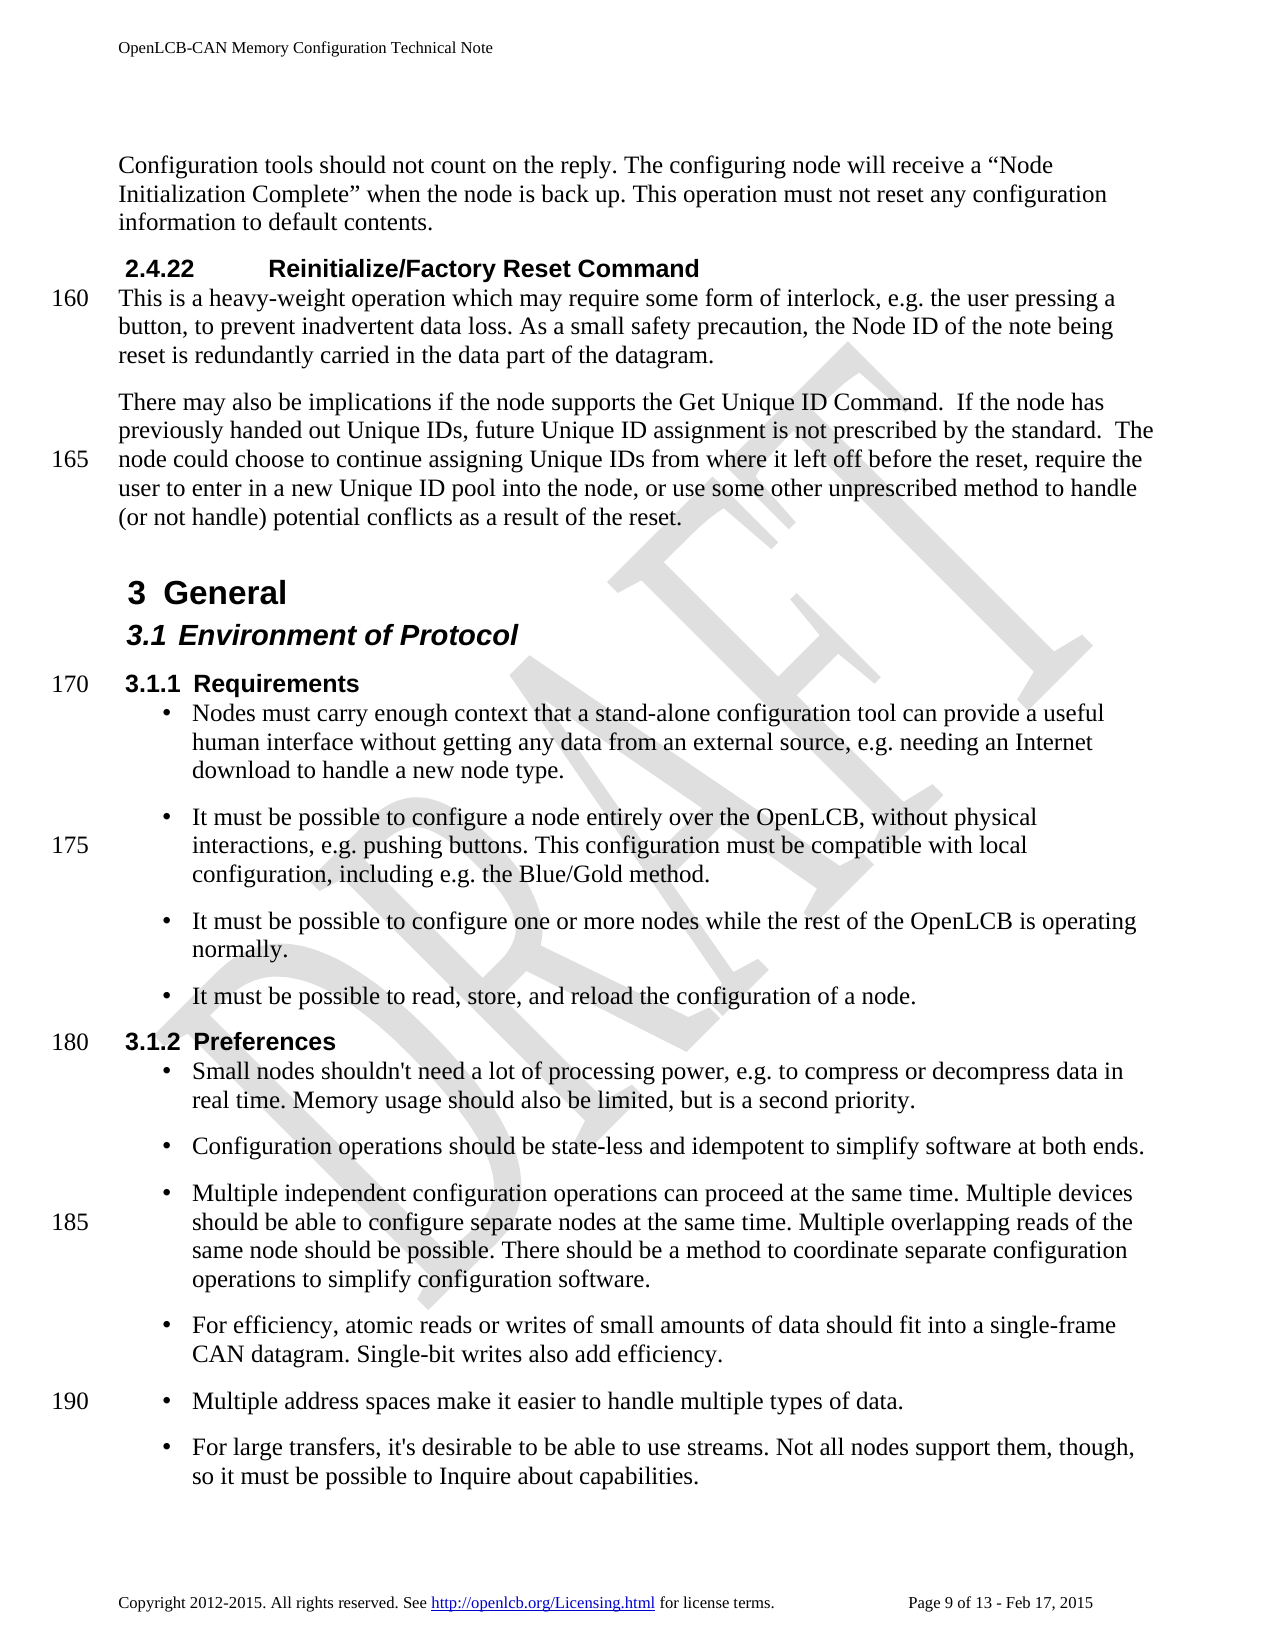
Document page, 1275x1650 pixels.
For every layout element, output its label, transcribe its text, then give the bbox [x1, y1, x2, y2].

list Nodes must carry enough context that a stand-alone configuration tool can provide a useful human interface without getting any data from an external source, e.g. needing an Internet download to handle a new node type. [801, 698, 1157, 784]
list Nodes must carry enough context that a stand-alone configuration tool can provide a useful human interface without getting any data from an external source, e.g. needing an Internet download to handle a new node type. [162, 698, 583, 784]
list Small nodes shouldn't need a lot of processing power, e.g. to compress or decompress data in real time. Memory usage should also be limited, but is a second priority. [252, 1056, 460, 1114]
list Multiple independent configuration operations can proceed at the same time. Multiple devices should be able to configure separate nodes at the same time. Multiple overlapping reads of the same node should be possible. There should be a method to coordinate separate configuration operations to simplify configuration software. [162, 1178, 429, 1293]
subtitle Preferences [427, 1027, 519, 1056]
subtitle [1042, 669, 1157, 698]
subtitle Reinitialize/Factory Reset Command [118, 254, 1157, 283]
list Configuration operations should be state-less and idempotent to simplify software at both ends. [327, 1131, 488, 1160]
list It must be possible to read, store, and reload the configuration of a node. [374, 981, 473, 1010]
list Multiple independent configuration operations can proceed at the same time. Multiple devices should be able to configure separate nodes at the same time. Multiple overlapping reads of the same node should be possible. There should be a method to coordinate separate configuration operations to simplify configuration software. [374, 1178, 494, 1251]
list Small nodes shouldn't need a lot of processing power, e.g. to compress or decompress data in real time. Memory usage should also be limited, but is a second priority. [455, 1056, 577, 1114]
list It must be possible to configure one or more nodes while the rest of the OpenLCB is operating normally. [162, 906, 426, 963]
subtitle [1022, 618, 1157, 651]
list Multiple address spaces make it easier to handle multiple types of data. [162, 1386, 1157, 1414]
subtitle [721, 618, 818, 651]
list It must be possible to read, store, and reload the configuration of a node. [502, 981, 601, 1010]
list Nodes must carry enough context that a stand-alone configuration tool can provide a useful human interface without getting any data from an external source, e.g. needing an Internet download to handle a new node type. [560, 713, 665, 784]
text There may also be implications if the node supports the Get Unique ID Command. If the node has previously handed out Unique IDs, future Unique ID assignment is not prescribed by the standard. The node could choose to continue assigning Unique IDs from where it left off before the reset, require the user to enter in a new Unique ID pool into the node, or use some other unprescribed method to handle (or not handle) potential conflicts as a result of the reset. [757, 432, 891, 530]
list Small nodes shouldn't need a lot of processing power, e.g. to compress or decompress data in real time. Memory usage should also be limited, but is a second priority. [162, 1056, 267, 1114]
list It must be possible to configure a node entirely over the OpenLCB, without physical interactions, e.g. pushing buttons. This configuration must be compatible with local configuration, including e.g. the Blue/Gold method. [162, 802, 392, 888]
subtitle Preferences [533, 1027, 1157, 1056]
list Configuration operations should be state-less and idempotent to simplify software at both ends. [162, 1131, 313, 1160]
list It must be possible to configure a node entirely over the OpenLCB, without physical interactions, e.g. pushing buttons. This configuration must be compatible with local configuration, including e.g. the Blue/Gold method. [748, 802, 1157, 888]
subtitle Environment of Protocol [118, 618, 711, 651]
subtitle [977, 573, 1157, 612]
text There may also be implications if the node supports the Get Unique ID Command. If the node has previously handed out Unique IDs, future Unique ID assignment is not prescribed by the standard. The node could choose to continue assigning Unique IDs from where it left off before the reset, require the user to enter in a new Unique ID pool into the node, or use some other unprescribed method to handle (or not handle) potential conflicts as a result of the reset. [815, 387, 1157, 530]
subtitle [552, 669, 758, 698]
list Multiple independent configuration operations can proceed at the same time. Multiple devices should be able to configure separate nodes at the same time. Multiple overlapping reads of the same node should be possible. There should be a method to coordinate separate configuration operations to simplify configuration software. [447, 1178, 1157, 1293]
subtitle General [118, 573, 672, 612]
list For efficiency, atomic reads or writes of small amounts of data should fit into a single-frame CAN datagram. Single-bit writes also add efficiency. [162, 1311, 1157, 1368]
list It must be possible to configure one or more nodes while the rest of the OpenLCB is operating normally. [412, 906, 515, 963]
subtitle [676, 573, 973, 612]
list It must be possible to configure a node entirely over the OpenLCB, without physical interactions, e.g. pushing buttons. This configuration must be compatible with local configuration, including e.g. the Blue/Gold method. [616, 802, 701, 856]
text Configuration tools should not count on the reply. The configuring node will receive a “Node Initialization Complete” when the node is back up. This operation must not reset any configuration information to default contents. [118, 150, 1157, 236]
list Nodes must carry enough context that a stand-alone configuration tool can provide a useful human interface without getting any data from an external source, e.g. needing an Internet download to handle a new node type. [594, 698, 844, 784]
list It must be possible to configure one or more nodes while the rest of the OpenLCB is operating normally. [539, 906, 707, 963]
text There may also be implications if the node supports the Get Unique ID Command. If the node has previously handed out Unique IDs, future Unique ID assignment is not prescribed by the standard. The node could choose to continue assigning Unique IDs from where it left off before the reset, require the user to enter in a new Unique ID pool into the node, or use some other unprescribed method to handle (or not handle) potential conflicts as a result of the reset. [118, 387, 801, 530]
list It must be possible to configure one or more nodes while the rest of the OpenLCB is operating normally. [689, 906, 1157, 963]
subtitle [798, 669, 1033, 698]
list It must be possible to read, store, and reload the configuration of a node. [217, 981, 357, 1010]
text This is a heavy-weight operation which may require some form of interlock, e.g. the user pressing a button, to prevent inadvertent data loss. As a small safety precaution, the Node ID of the note being reset is redundantly carried in the data part of the datagram. [118, 283, 1157, 369]
subtitle Requirements [118, 669, 524, 698]
list Configuration operations should be state-less and idempotent to simplify software at both ends. [508, 1131, 1157, 1160]
subtitle Preferences [223, 1027, 409, 1056]
subtitle [823, 618, 1012, 651]
list It must be possible to read, store, and reload the configuration of a node. [617, 981, 721, 1010]
list For large transfers, it's desirable to be able to use streams. Not all nodes support them, though, so it must be possible to Inquire about capabilities. [162, 1432, 1157, 1490]
list It must be possible to configure a node entirely over the OpenLCB, without physical interactions, e.g. pushing buttons. This configuration must be compatible with local configuration, including e.g. the Blue/Gold method. [443, 802, 655, 888]
list It must be possible to configure a node entirely over the OpenLCB, without physical interactions, e.g. pushing buttons. This configuration must be compatible with local configuration, including e.g. the Blue/Gold method. [670, 825, 814, 888]
subtitle Preferences [118, 1027, 209, 1056]
list It must be possible to read, store, and reload the configuration of a node. [730, 981, 1157, 1010]
list It must be possible to configure a node entirely over the OpenLCB, without physical interactions, e.g. pushing buttons. This configuration must be compatible with local configuration, including e.g. the Blue/Gold method. [366, 828, 496, 888]
list Small nodes shouldn't need a lot of processing power, e.g. to compress or decompress data in real time. Memory usage should also be limited, but is a second priority. [562, 1056, 1157, 1114]
